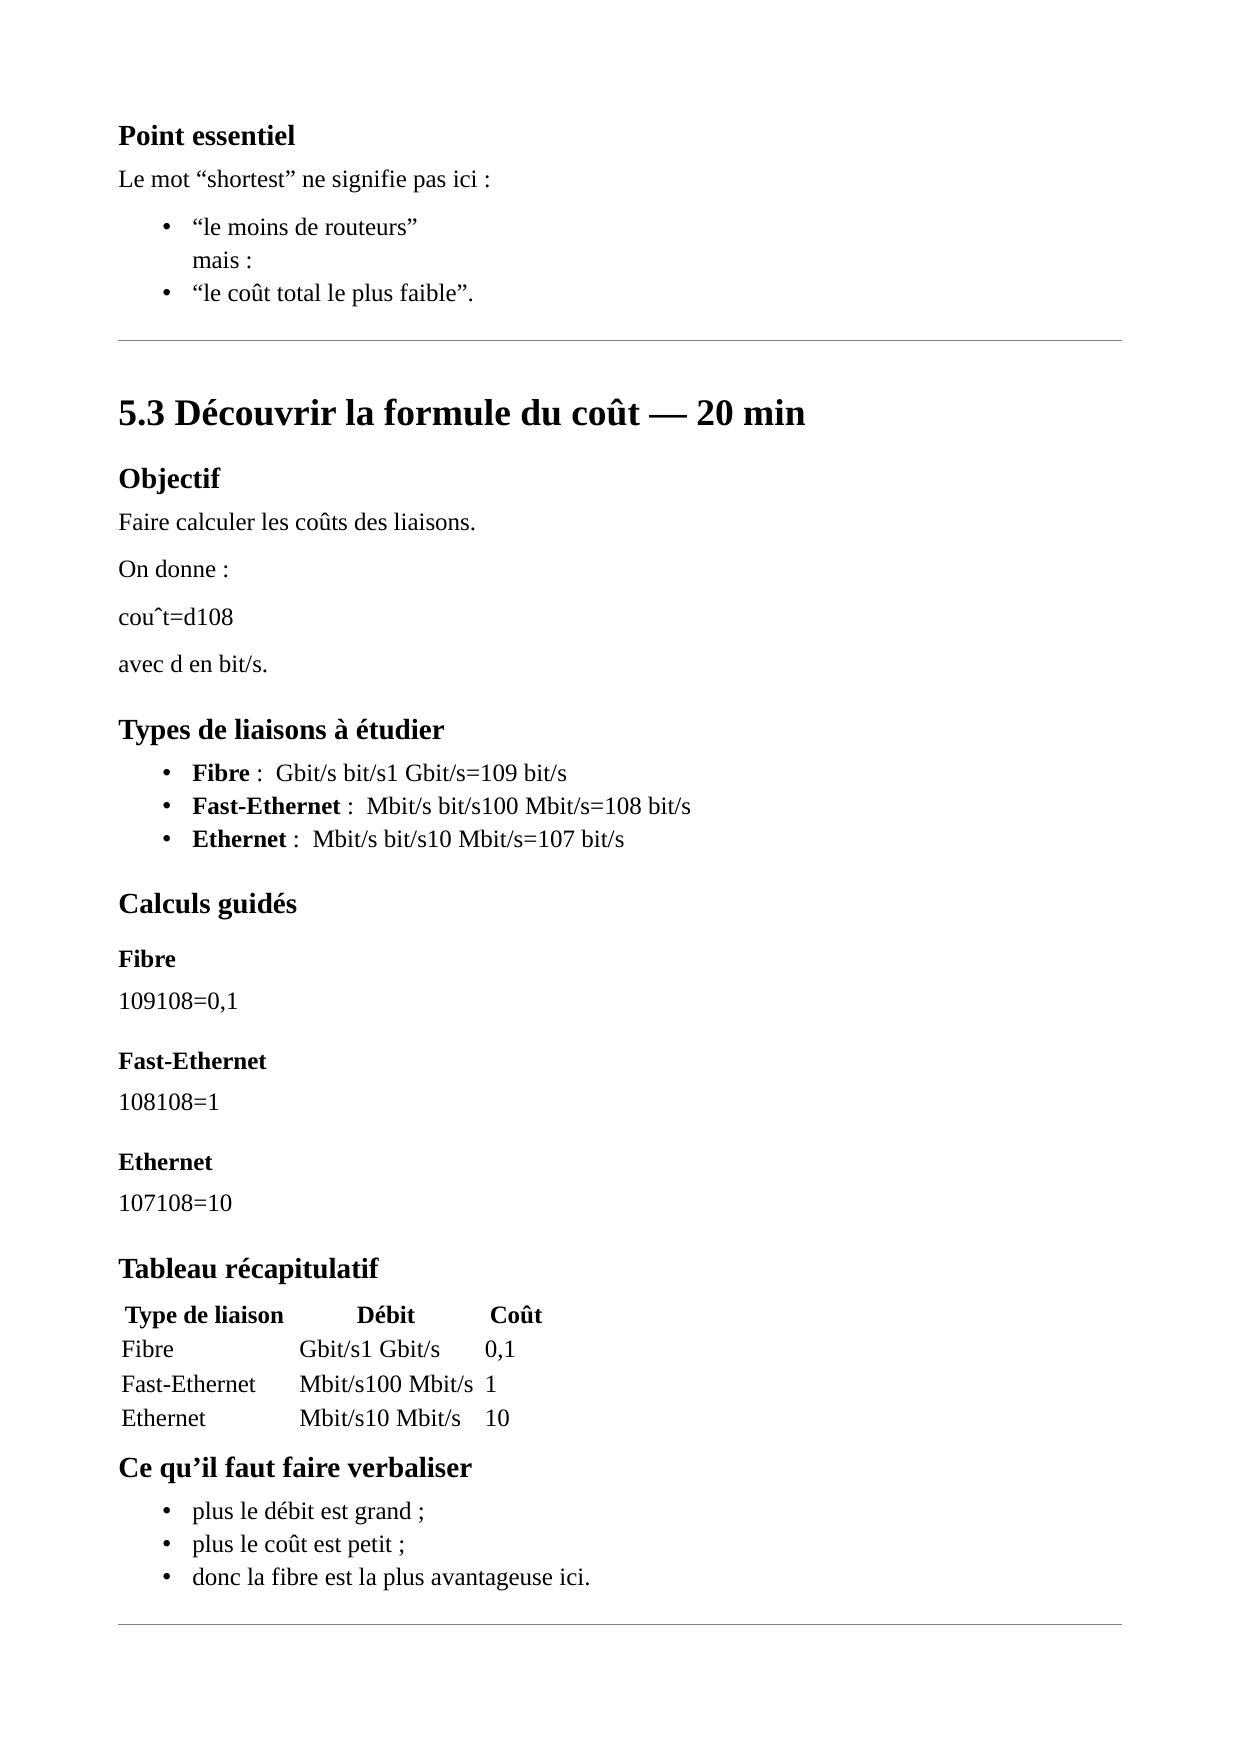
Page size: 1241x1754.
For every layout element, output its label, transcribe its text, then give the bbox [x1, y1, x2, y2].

table_header Débit [290, 1297, 482, 1331]
list Ethernet : Mbit/s bit/s10 Mbit/s=107 bit/s [162, 824, 1122, 853]
list Fibre : Gbit/s bit/s1 Gbit/s=109 bit/s [162, 758, 1122, 787]
subtitle Tableau récapitulatif [118, 1251, 1122, 1284]
table_cell Fast-Ethernet [118, 1366, 290, 1401]
table_cell Mbit/s100 Mbit/s [290, 1366, 482, 1401]
table_cell Mbit/s10 Mbit/s [290, 1401, 482, 1435]
table_cell 1 [482, 1366, 550, 1401]
text Le mot “shortest” ne signifie pas ici : [118, 164, 1122, 193]
list “le coût total le plus faible”. [162, 278, 1122, 307]
text 108108​=1 [118, 1087, 1122, 1116]
subtitle Fast-Ethernet [118, 1046, 1122, 1075]
subtitle Ce qu’il faut faire verbaliser [118, 1450, 1122, 1483]
text 109108​=0,1 [118, 986, 1122, 1014]
text On donne : [118, 554, 1122, 583]
text Faire calculer les coûts des liaisons. [118, 507, 1122, 536]
subtitle Fibre [118, 944, 1122, 973]
text 107108​=10 [118, 1188, 1122, 1217]
list plus le débit est grand ; [162, 1496, 1122, 1524]
text couˆt=d108​ [118, 602, 1122, 631]
list donc la fibre est la plus avantageuse ici. [162, 1562, 1122, 1591]
subtitle Ethernet [118, 1147, 1122, 1176]
table_header Coût [482, 1297, 550, 1331]
subtitle Calculs guidés [118, 886, 1122, 919]
list plus le coût est petit ; [162, 1529, 1122, 1557]
text avec d en bit/s. [118, 649, 1122, 678]
table_cell 10 [482, 1401, 550, 1435]
list Fast-Ethernet : Mbit/s bit/s100 Mbit/s=108 bit/s [162, 791, 1122, 819]
table_cell Ethernet [118, 1401, 290, 1435]
table_header Type de liaison [118, 1297, 290, 1331]
subtitle 5.3 Découvrir la formule du coût — 20 min [118, 391, 1122, 434]
subtitle Point essentiel [118, 118, 1122, 152]
subtitle Objectif [118, 461, 1122, 494]
table_cell 0,1 [482, 1331, 550, 1366]
table_cell Fibre [118, 1331, 290, 1366]
subtitle Types de liaisons à étudier [118, 712, 1122, 745]
table_cell Gbit/s1 Gbit/s [290, 1331, 482, 1366]
list “le moins de routeurs” mais : [162, 212, 1122, 273]
